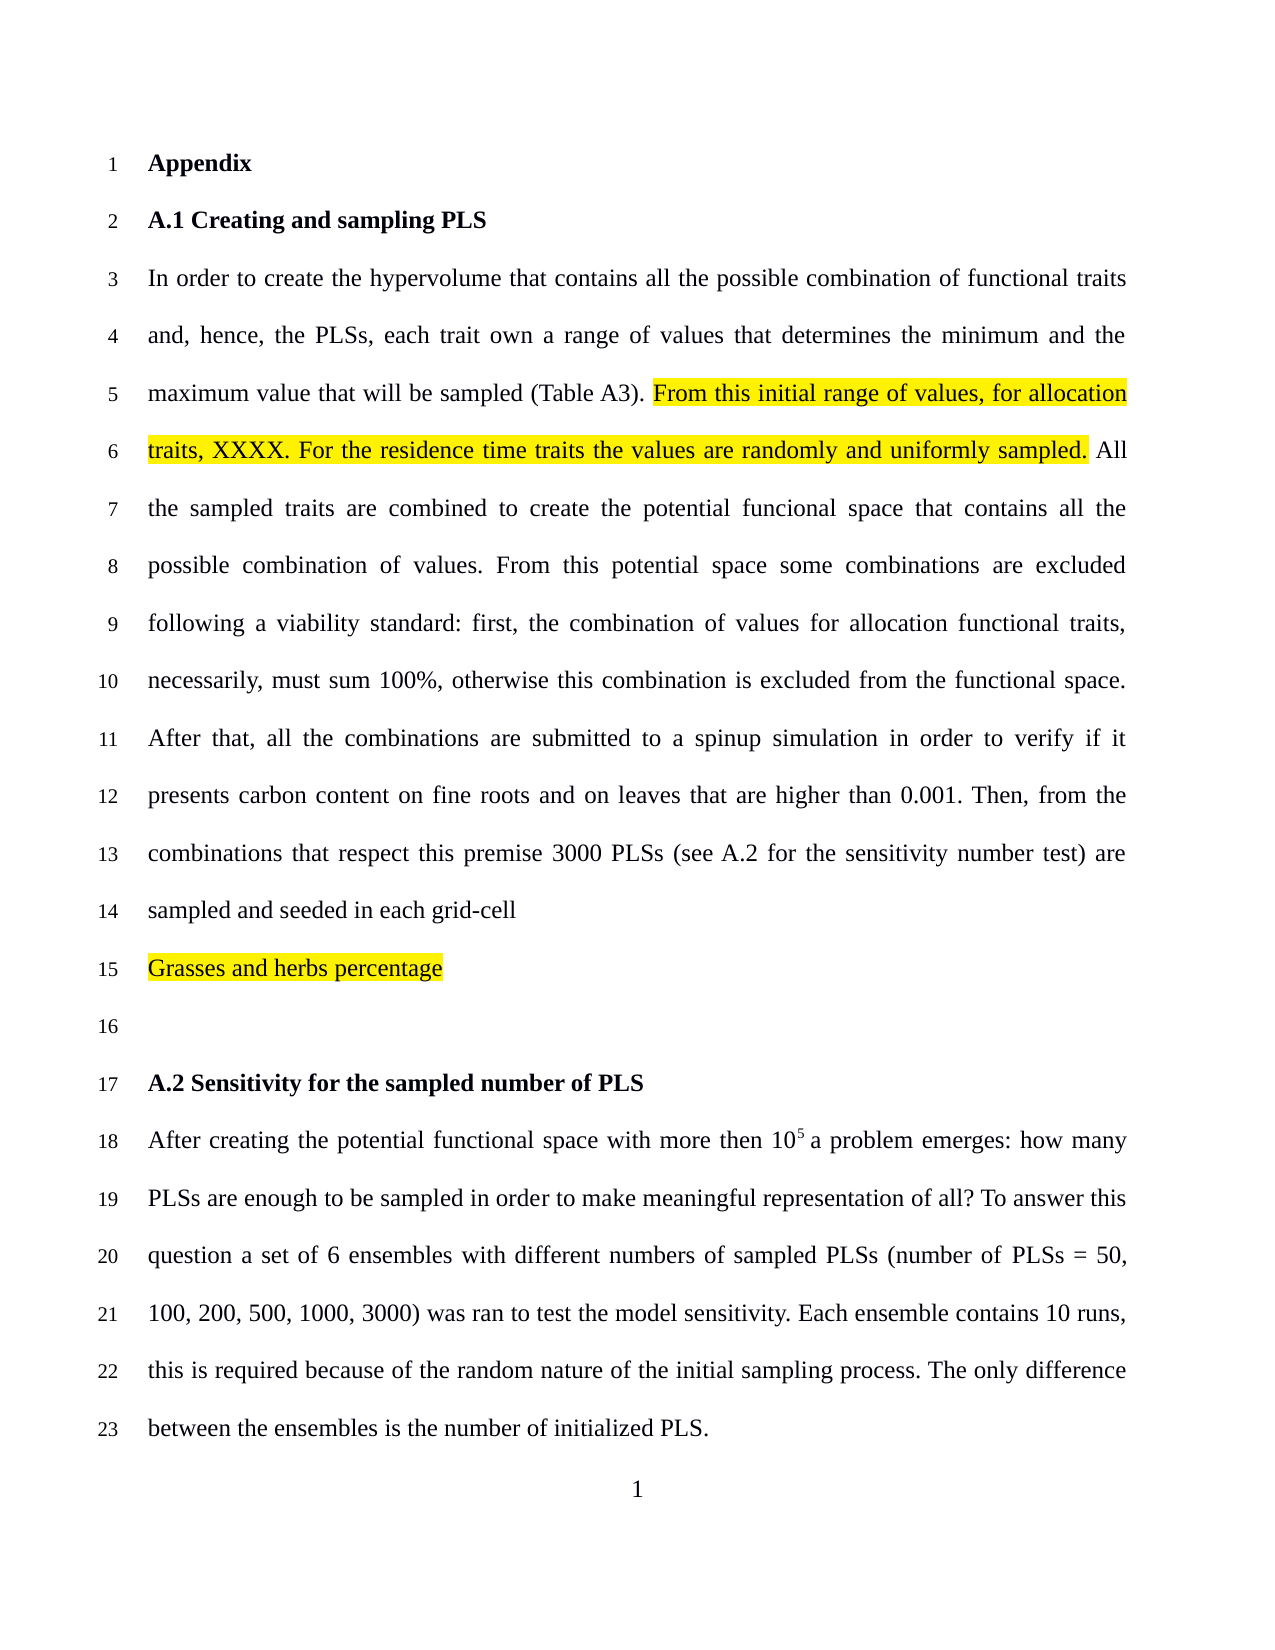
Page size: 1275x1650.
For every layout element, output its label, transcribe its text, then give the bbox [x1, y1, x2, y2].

text Appendix [148, 148, 1127, 176]
text A.2 Sensitivity for the sampled number of PLS [148, 1068, 1127, 1096]
text A.1 Creating and sampling PLS [148, 205, 1127, 234]
text In order to create the hypervolume that contains all the possible combination of functional traits and, hence, the PLSs, each trait own a range of values that determines the minimum and the maximum value that will be sampled (Table A3). From this initial range of values, for allocation traits, XXXX. For the residence time traits the values are randomly and uniformly sampled. All the sampled traits are combined to create the potential funcional space that contains all the possible combination of values. From this potential space some combinations are excluded following a viability standard: first, the combination of values for allocation functional traits, necessarily, must sum 100%, otherwise this combination is excluded from the functional space. After that, all the combinations are submitted to a spinup simulation in order to verify if it presents carbon content on fine roots and on leaves that are higher than 0.001. Then, from the combinations that respect this premise 3000 PLSs (see A.2 for the sensitivity number test) are sampled and seeded in each grid-cell [148, 263, 1127, 924]
text Grasses and herbs percentage [148, 953, 1127, 981]
text After creating the potential functional space with more then 105 a problem emerges: how many PLSs are enough to be sampled in order to make meaningful representation of all? To answer this question a set of 6 ensembles with different numbers of sampled PLSs (number of PLSs = 50, 100, 200, 500, 1000, 3000) was ran to test the model sensitivity. Each ensemble contains 10 runs, this is required because of the random nature of the initial sampling process. The only difference between the ensembles is the number of initialized PLS. [148, 1125, 1127, 1441]
